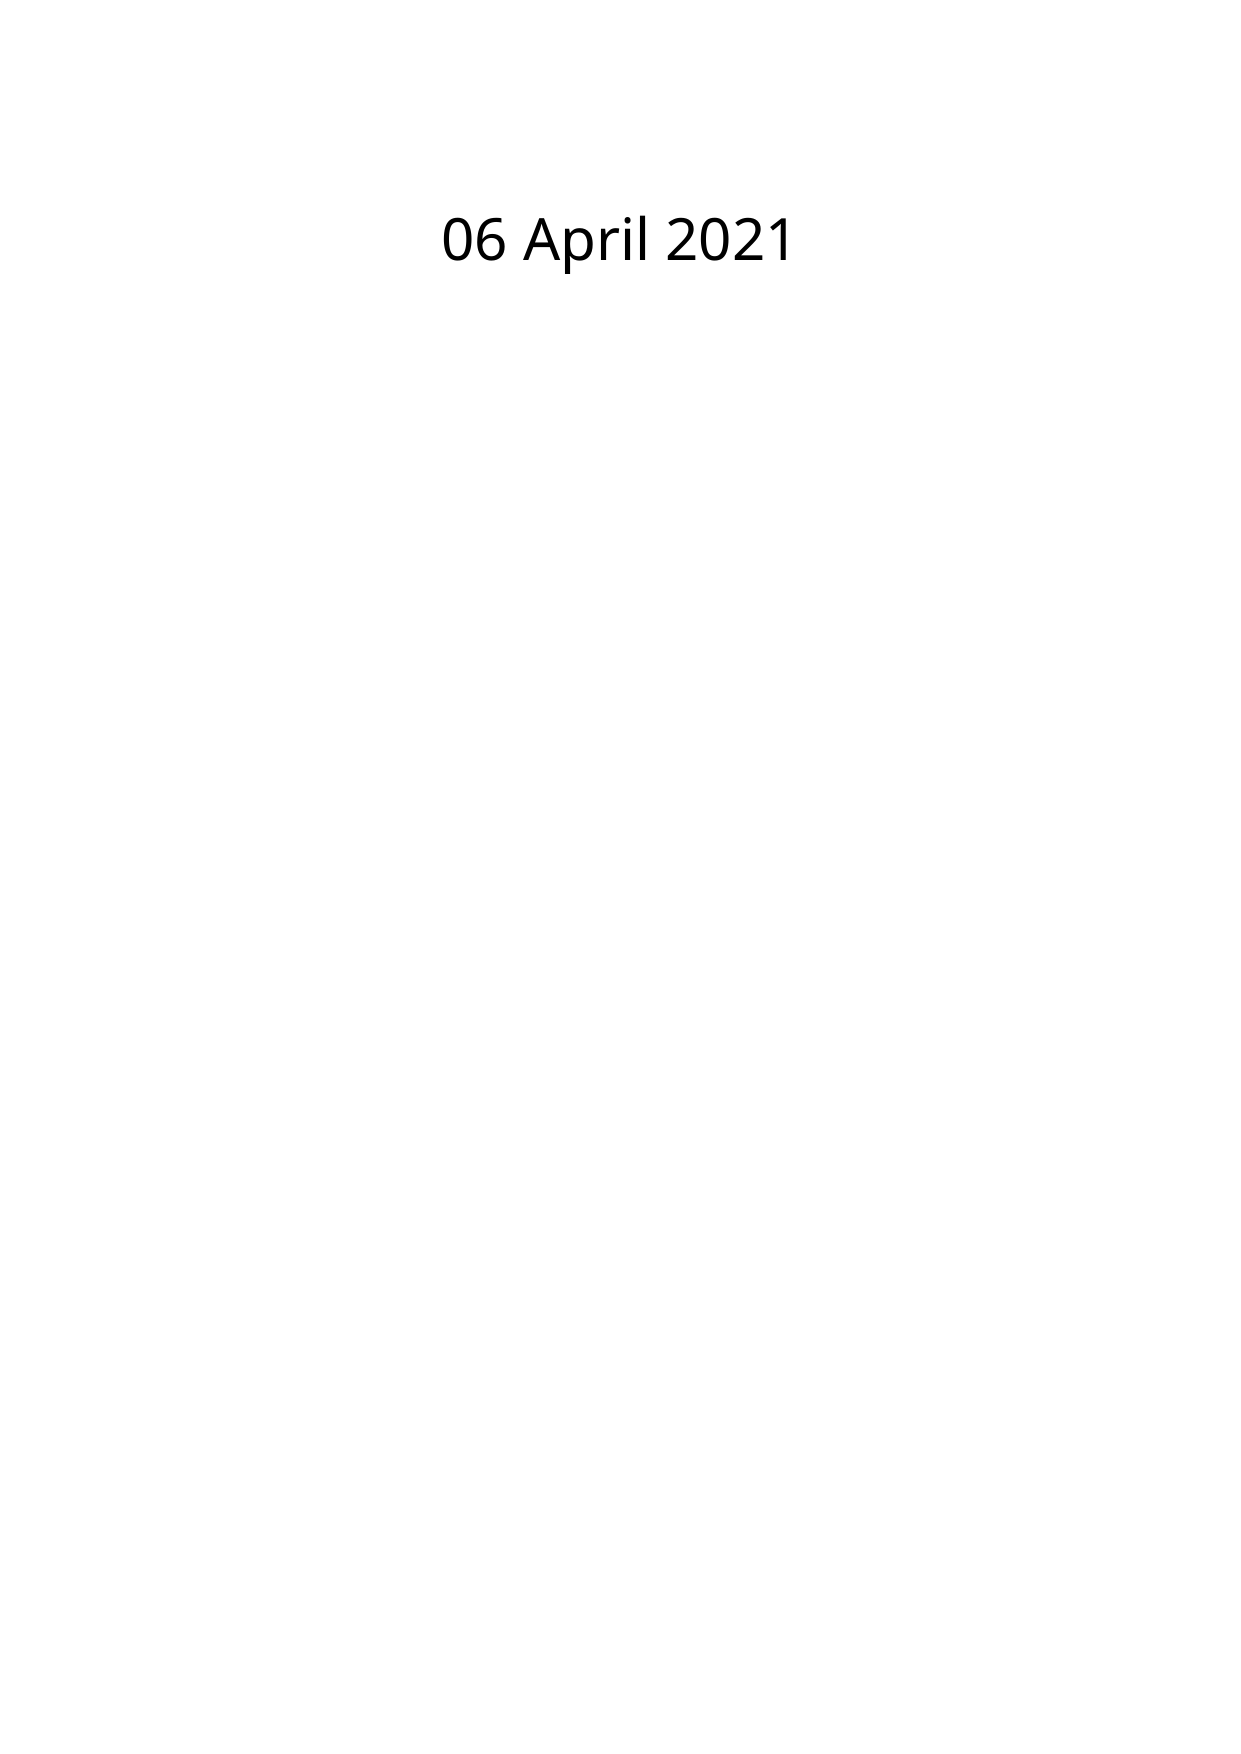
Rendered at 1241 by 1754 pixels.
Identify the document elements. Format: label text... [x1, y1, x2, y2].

text 06 April 2021 [118, 198, 1122, 277]
